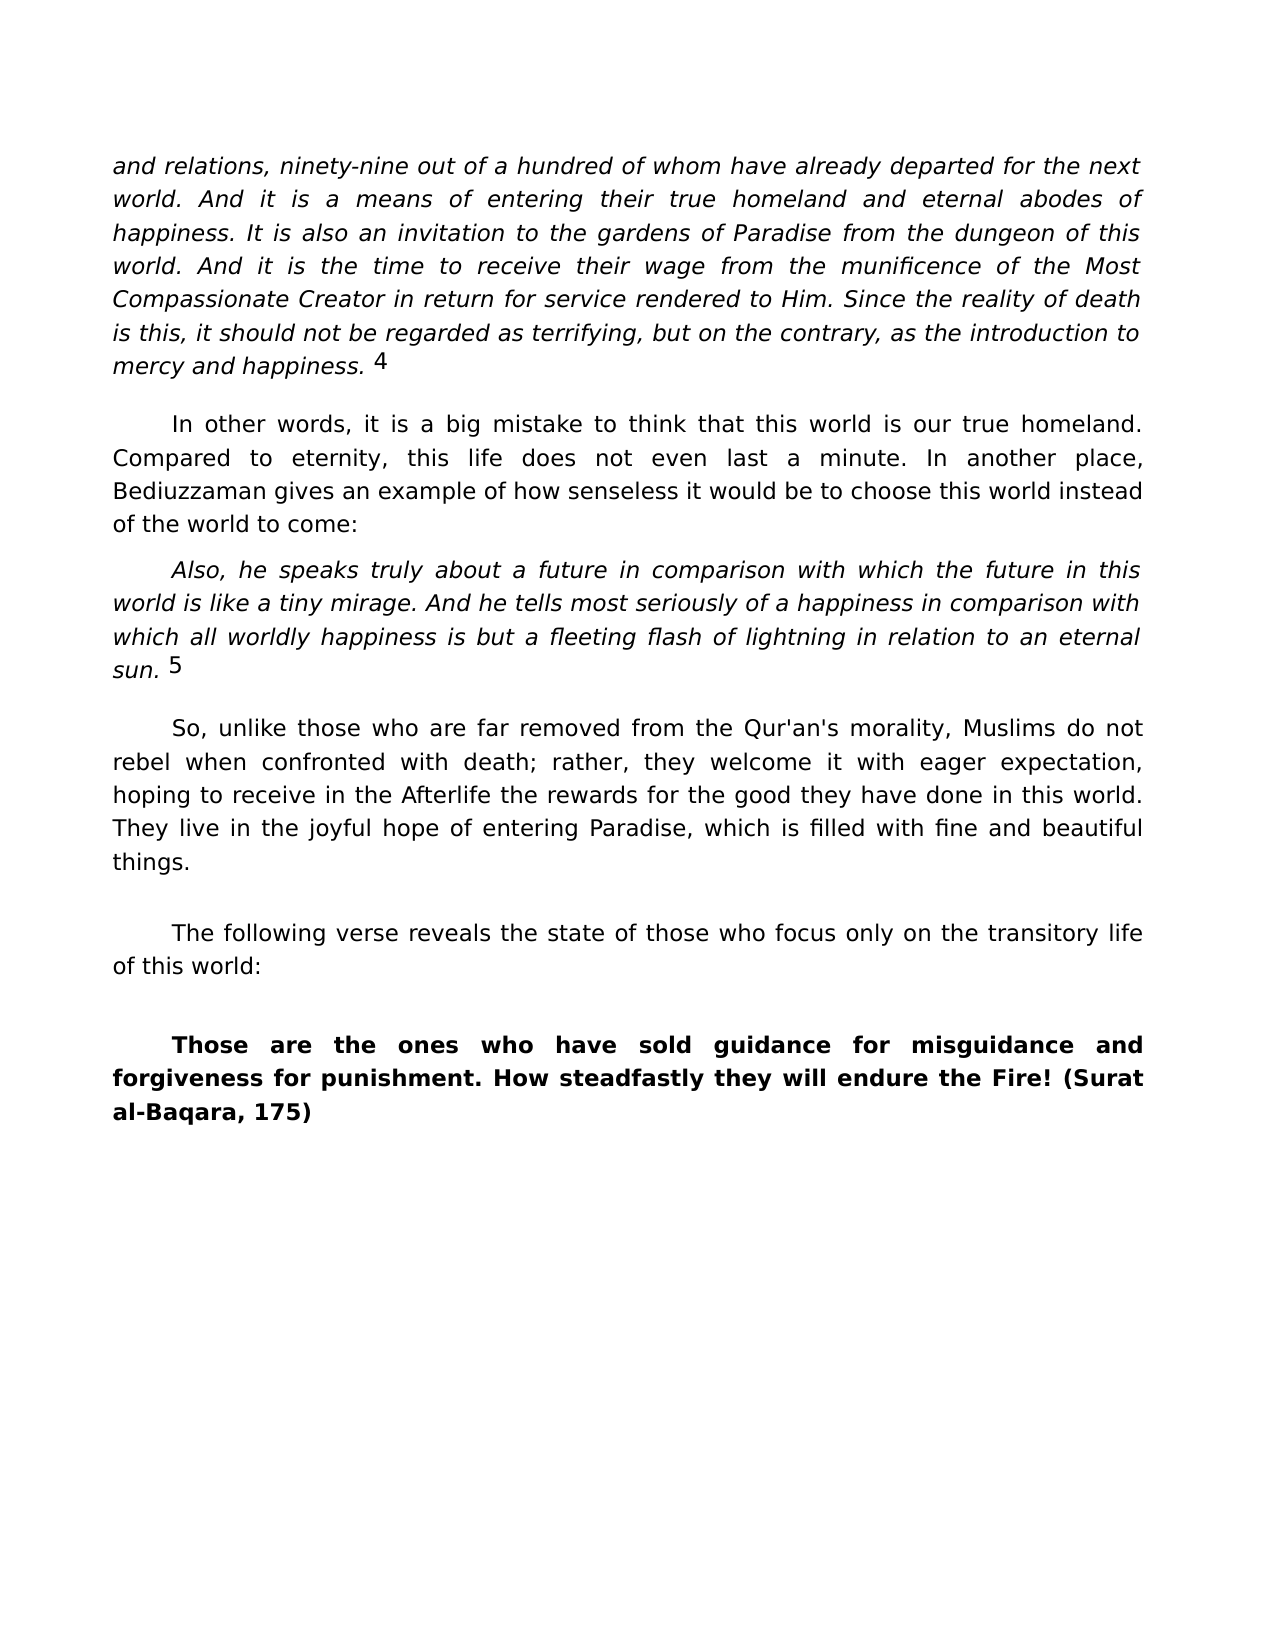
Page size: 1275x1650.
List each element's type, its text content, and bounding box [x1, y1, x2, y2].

text Also, he speaks truly about a future in comparison with which the future in this world is like a tiny mirage. And he tells most seriously of a happiness in comparison with which all worldly happiness is but a fleeting flash of lightning in relation to an eternal sun. 5 [112, 552, 1145, 685]
text So, unlike those who are far removed from the Qur'an's morality, Muslims do not rebel when confronted with death; rather, they welcome it with eager expectation, hoping to receive in the Afterlife the rewards for the good they have done in this world. They live in the joyful hope of entering Paradise, which is filled with fine and beautiful things. [112, 710, 1145, 877]
text and relations, ninety-nine out of a hundred of whom have already departed for the next world. And it is a means of entering their true homeland and eternal abodes of happiness. It is also an invitation to the gardens of Paradise from the dungeon of this world. And it is the time to receive their wage from the munificence of the Most Compassionate Creator in return for service rendered to Him. Since the reality of death is this, it should not be regarded as terrifying, but on the contrary, as the introduction to mercy and happiness. 4 [112, 148, 1145, 381]
text The following verse reveals the state of those who focus only on the transitory life of this world: [112, 914, 1145, 981]
text Those are the ones who have sold guidance for misguidance and forgiveness for punishment. How steadfastly they will endure the Fire! (Surat al-Baqara, 175) [112, 1027, 1145, 1127]
text In other words, it is a big mistake to think that this world is our true homeland. Compared to eternity, this life does not even last a minute. In another place, Bediuzzaman gives an example of how senseless it would be to choose this world instead of the world to come: [112, 406, 1145, 539]
